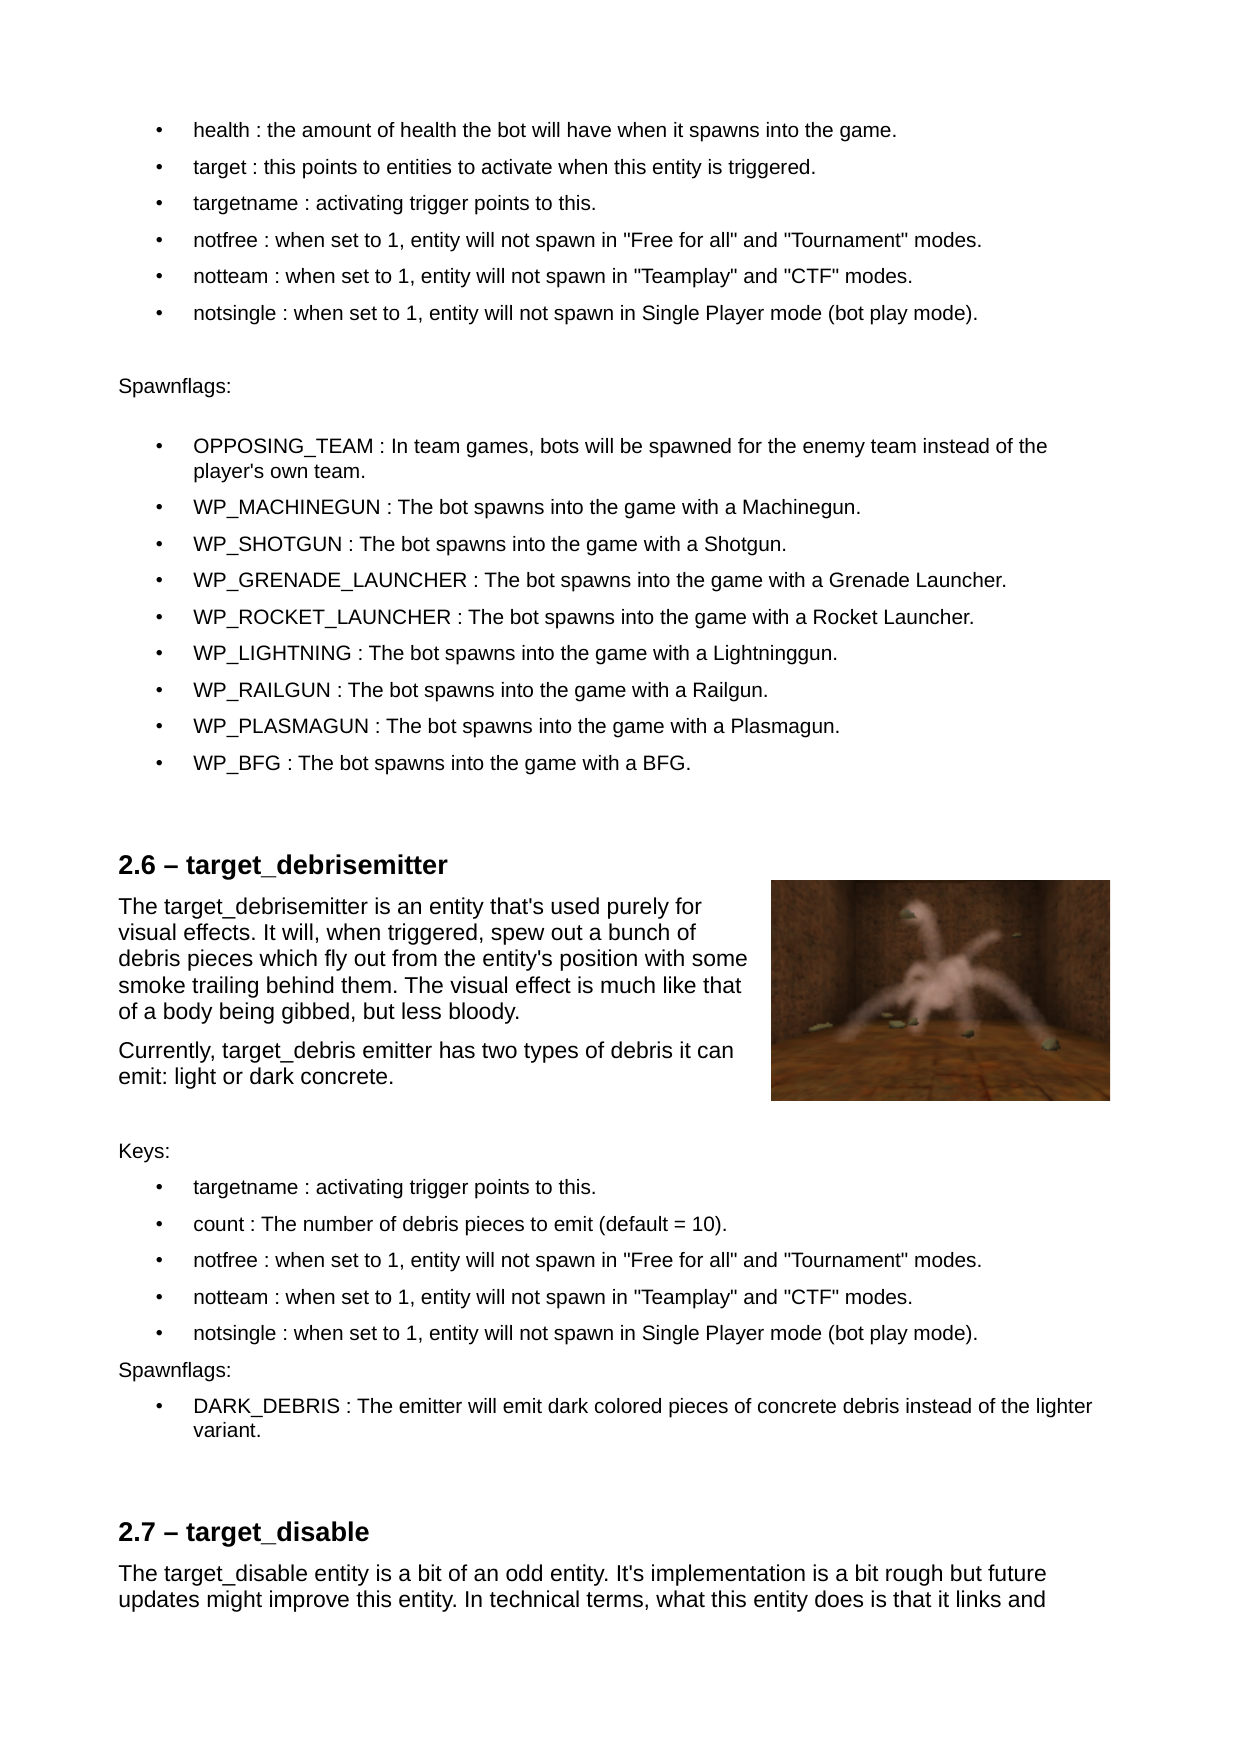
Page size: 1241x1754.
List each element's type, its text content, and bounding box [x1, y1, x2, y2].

list notsingle : when set to 1, entity will not spawn in Single Player mode (bot play mode). [156, 1321, 1122, 1345]
list targetname : activating trigger points to this. [156, 1175, 1122, 1199]
subtitle 2.7 – target_disable [118, 1516, 1122, 1547]
list WP_BFG : The bot spawns into the game with a BFG. [156, 751, 1122, 775]
text The target_disable entity is a bit of an odd entity. It's implementation is a bit rough but future updates might improve this entity. In technical terms, what this entity does is that it links and [118, 1560, 1122, 1613]
list WP_SHOTGUN : The bot spawns into the game with a Shotgun. [156, 531, 1122, 556]
list notfree : when set to 1, entity will not spawn in "Free for all" and "Tournament" modes. [156, 228, 1122, 252]
list WP_PLASMAGUN : The bot spawns into the game with a Plasmagun. [156, 714, 1122, 738]
list OPPOSING_TEAM : In team games, bots will be spawned for the enemy team instead of the player's own team. [156, 434, 1122, 482]
text Currently, target_debris emitter has two types of debris it can emit: light or dark concrete. [118, 1037, 771, 1089]
list notteam : when set to 1, entity will not spawn in "Teamplay" and "CTF" modes. [156, 1285, 1122, 1309]
list DARK_DEBRIS : The emitter will emit dark colored pieces of concrete debris instead of the lighter variant. [156, 1394, 1122, 1442]
text Spawnflags: [118, 374, 1122, 422]
list notfree : when set to 1, entity will not spawn in "Free for all" and "Tournament" modes. [156, 1248, 1122, 1272]
list notteam : when set to 1, entity will not spawn in "Teamplay" and "CTF" modes. [156, 264, 1122, 288]
text Spawnflags: [118, 1358, 1122, 1382]
list WP_ROCKET_LAUNCHER : The bot spawns into the game with a Rocket Launcher. [156, 604, 1122, 629]
list WP_LIGHTNING : The bot spawns into the game with a Lightninggun. [156, 641, 1122, 665]
list health : the amount of health the bot will have when it spawns into the game. [156, 118, 1122, 142]
list count : The number of debris pieces to emit (default = 10). [156, 1212, 1122, 1236]
list WP_GRENADE_LAUNCHER : The bot spawns into the game with a Grenade Launcher. [156, 568, 1122, 592]
list WP_MACHINEGUN : The bot spawns into the game with a Machinegun. [156, 495, 1122, 519]
list targetname : activating trigger points to this. [156, 191, 1122, 215]
list WP_RAILGUN : The bot spawns into the game with a Railgun. [156, 678, 1122, 702]
subtitle 2.6 – target_debrisemitter [118, 849, 1122, 880]
list target : this points to entities to activate when this entity is triggered. [156, 155, 1122, 179]
text Keys: [118, 1138, 1122, 1162]
text The target_debrisemitter is an entity that's used purely for visual effects. It will, when triggered, spew out a bunch of debris pieces which fly out from the entity's position with some smoke trailing behind them. The visual effect is much like that of a body being gibbed, but less bloody. [118, 893, 771, 1024]
picture [771, 880, 1110, 1101]
list notsingle : when set to 1, entity will not spawn in Single Player mode (bot play mode). [156, 301, 1122, 325]
